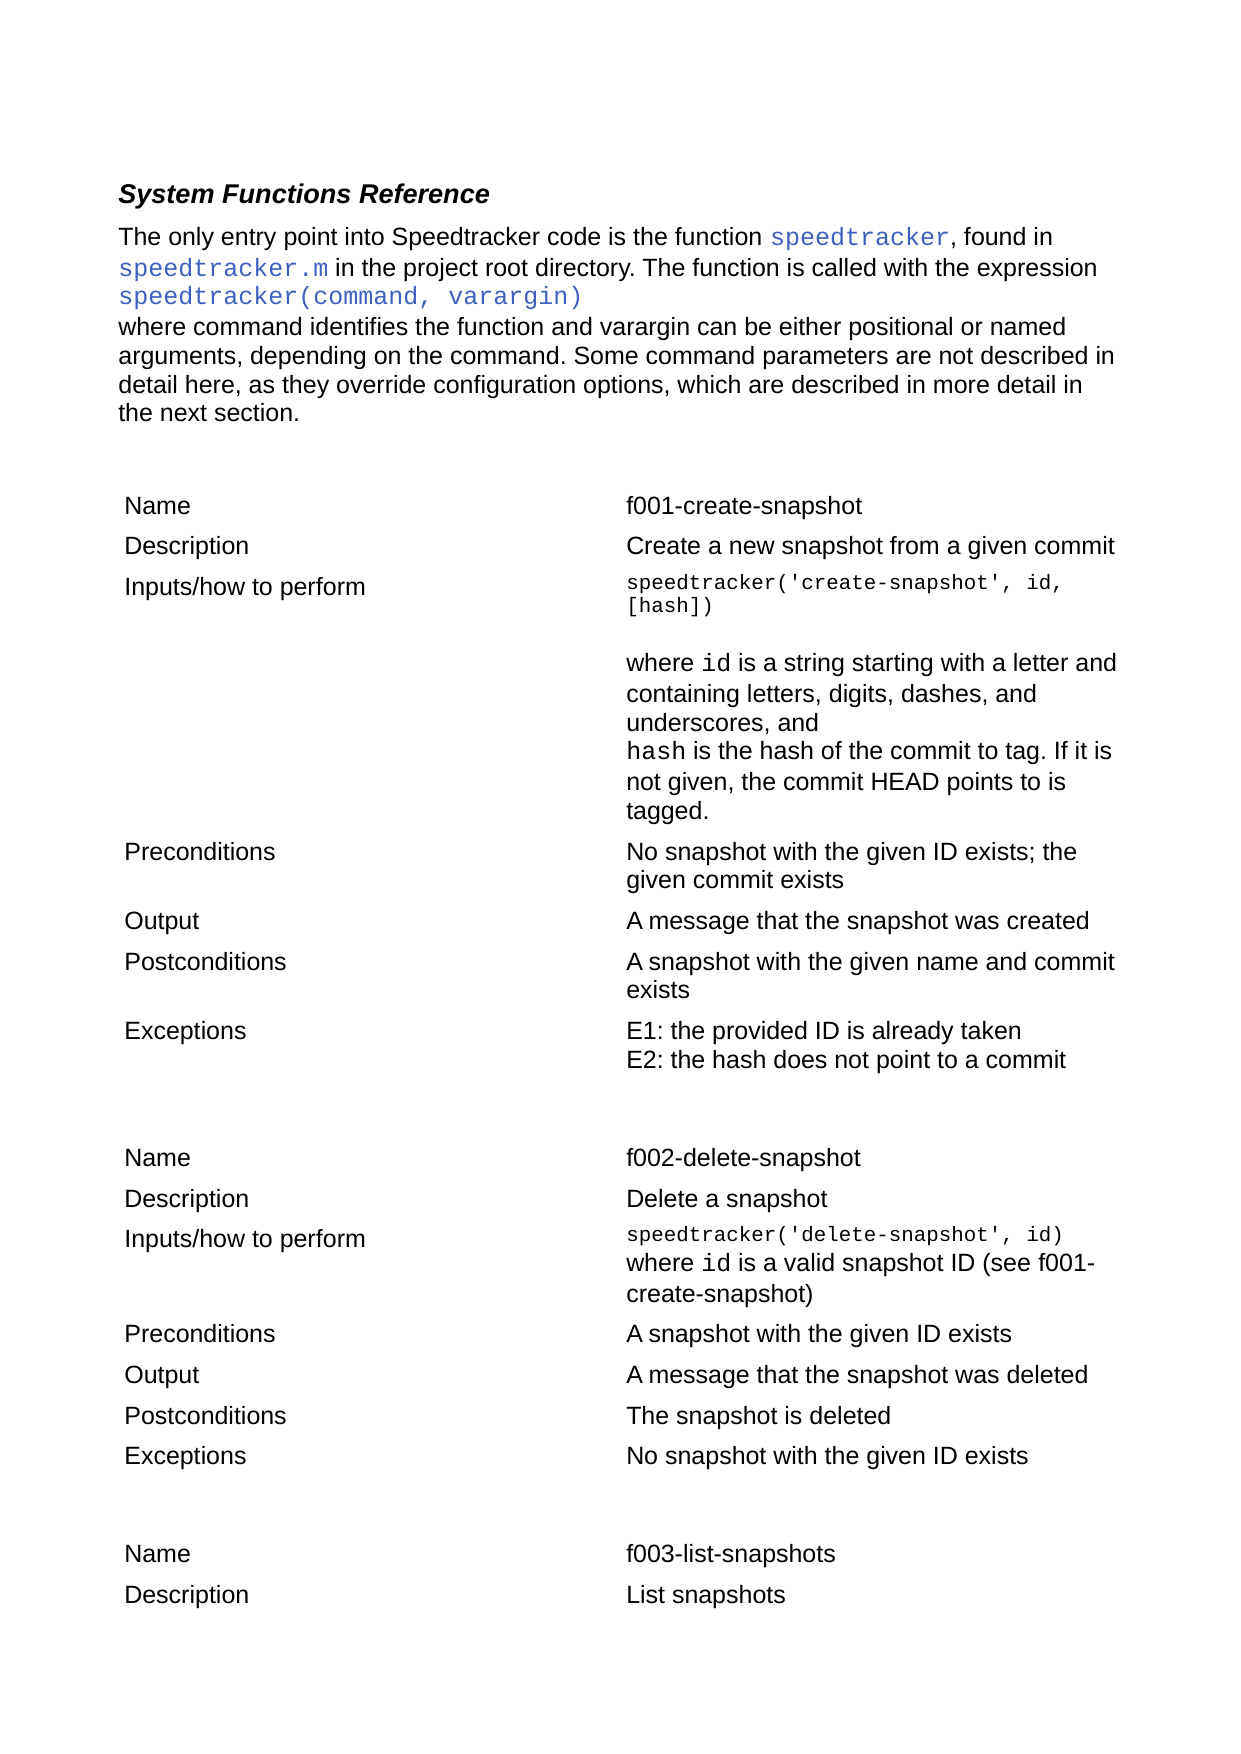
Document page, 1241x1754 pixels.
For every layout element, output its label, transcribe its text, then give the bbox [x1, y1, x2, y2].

table_cell Output [118, 900, 620, 941]
table_header f001-create-snapshot [620, 485, 1131, 525]
table_cell Inputs/how to perform [118, 1218, 620, 1313]
text The only entry point into Speedtracker code is the function speedtracker, found in speedtracker.m in the project root directory. The function is called with the expression [118, 222, 1122, 284]
table_cell Exceptions [118, 1435, 620, 1476]
table_cell Description [118, 525, 620, 566]
table_cell Delete a snapshot [620, 1178, 1122, 1218]
table_cell The snapshot is deleted [620, 1395, 1122, 1435]
table_cell Exceptions [118, 1010, 620, 1079]
table_cell speedtracker('delete-snapshot', id) where id is a valid snapshot ID (see f001-create-snapshot) [620, 1218, 1122, 1313]
table_header Name [118, 1534, 620, 1574]
table_cell Output [118, 1354, 620, 1395]
text where command identifies the function and varargin can be either positional or named arguments, depending on the command. Some command parameters are not described in detail here, as they override configuration options, which are described in more detail in the next section. [118, 312, 1122, 427]
table_cell A snapshot with the given ID exists [620, 1314, 1122, 1354]
text speedtracker(command, varargin) [118, 284, 1122, 312]
table_header Name [118, 1137, 620, 1178]
table_cell speedtracker('create-snapshot', id, [hash]) where id is a string starting with a letter and containing letters, digits, dashes, and underscores, and hash is the hash of the commit to tag. If it is not given, the commit HEAD points to is tagged. [620, 566, 1131, 831]
table_cell A message that the snapshot was deleted [620, 1354, 1122, 1395]
table_cell No snapshot with the given ID exists; the given commit exists [620, 831, 1131, 900]
table_cell E1: the provided ID is already taken E2: the hash does not point to a commit [620, 1010, 1131, 1079]
subtitle System Functions Reference [118, 178, 1122, 209]
table_cell Preconditions [118, 1314, 620, 1354]
table_cell List snapshots [620, 1574, 1122, 1615]
table_cell A snapshot with the given name and commit exists [620, 941, 1131, 1010]
table_cell Description [118, 1574, 620, 1615]
table_cell Inputs/how to perform [118, 566, 620, 831]
table_cell Postconditions [118, 1395, 620, 1435]
table_header f003-list-snapshots [620, 1534, 1122, 1574]
table_cell A message that the snapshot was created [620, 900, 1131, 941]
table_header Name [118, 485, 620, 525]
table_cell Postconditions [118, 941, 620, 1010]
table_cell No snapshot with the given ID exists [620, 1435, 1122, 1476]
table_header f002-delete-snapshot [620, 1137, 1122, 1178]
table_cell Preconditions [118, 831, 620, 900]
table_cell Create a new snapshot from a given commit [620, 525, 1131, 566]
table_cell Description [118, 1178, 620, 1218]
